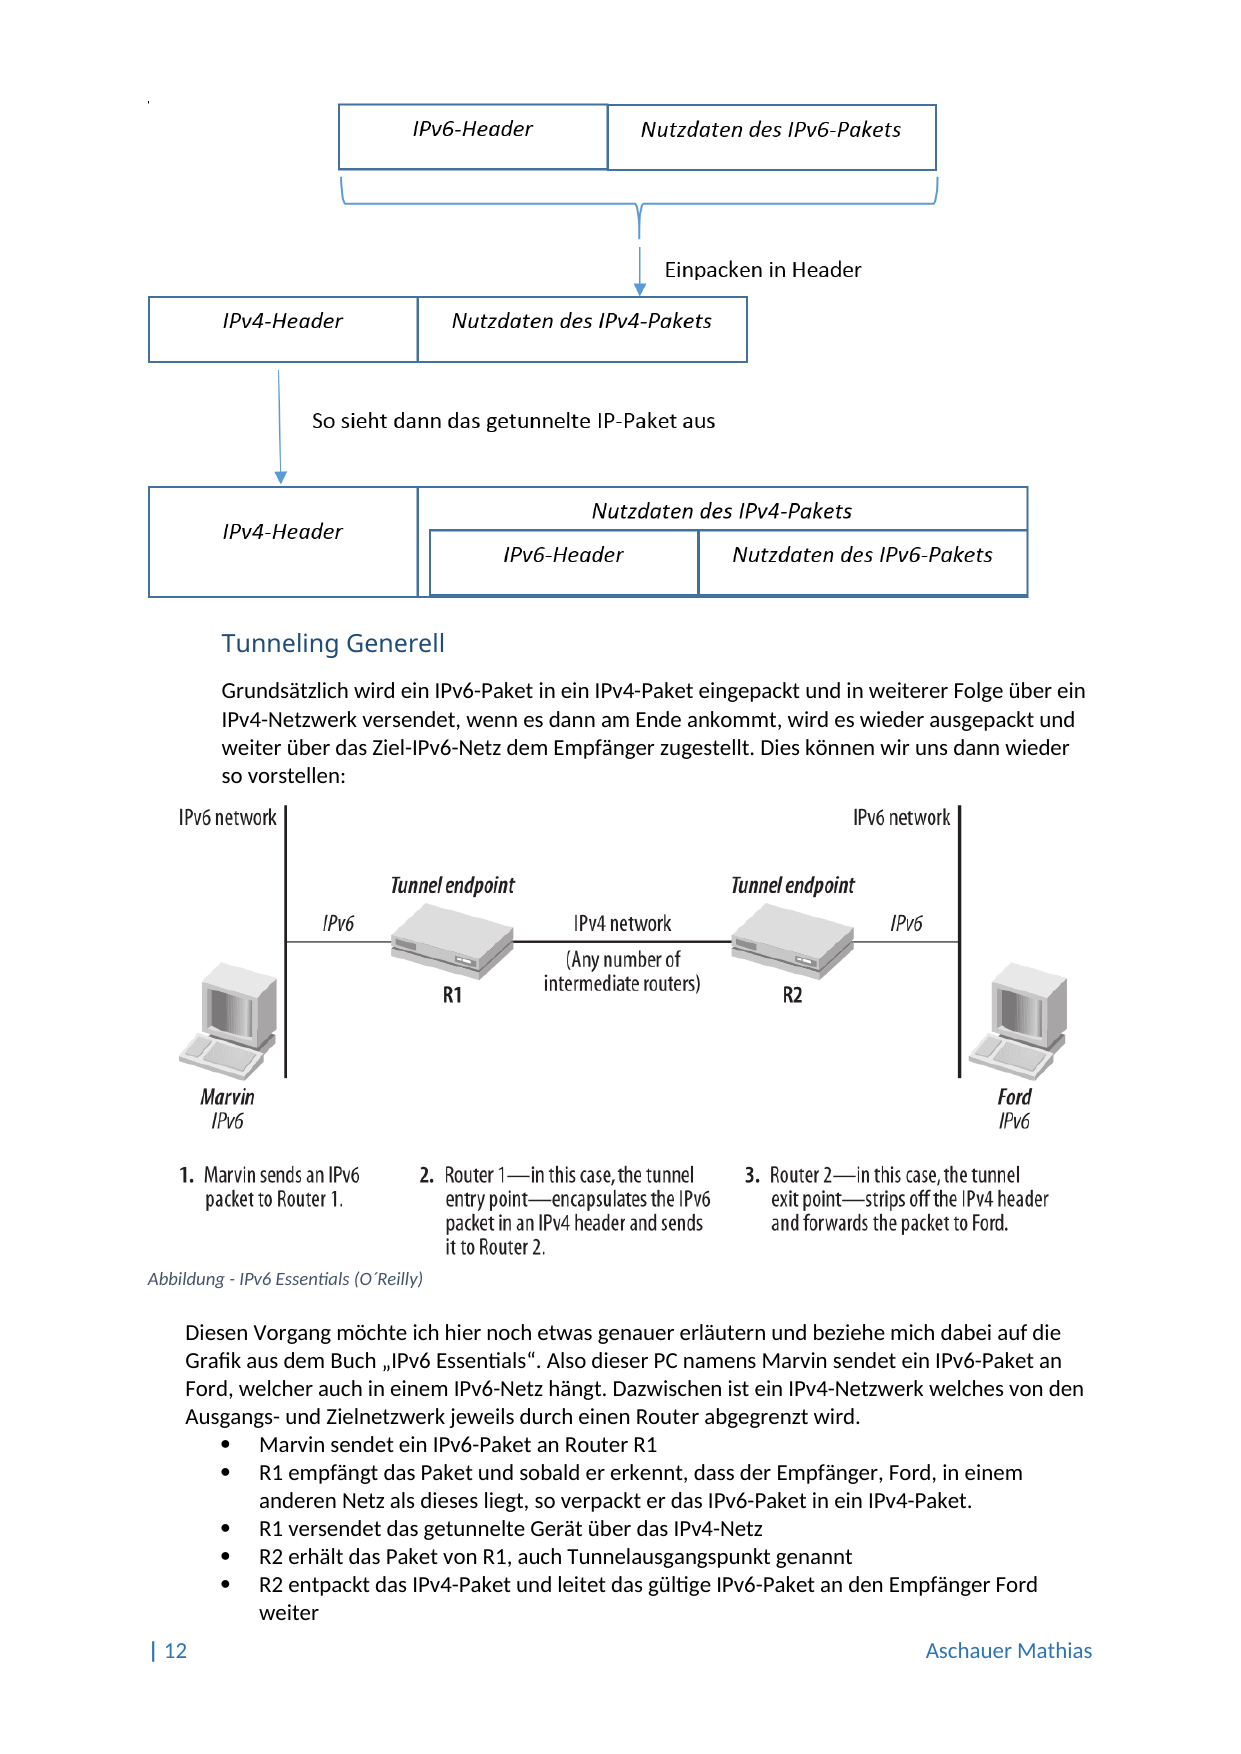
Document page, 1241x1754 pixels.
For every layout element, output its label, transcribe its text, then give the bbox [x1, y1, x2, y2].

list Marvin sendet ein IPv6-Paket an Router R1 [221, 1430, 1093, 1458]
list R1 empfängt das Paket und sobald er erkennt, dass der Empfänger, Ford, in einem anderen Netz als dieses liegt, so verpackt er das IPv6-Paket in ein IPv4-Paket. [221, 1458, 1093, 1514]
text Diesen Vorgang möchte ich hier noch etwas genauer erläutern und beziehe mich dabei auf die Grafik aus dem Buch „IPv6 Essentials“. Also dieser PC namens Marvin sendet ein IPv6-Paket an Ford, welcher auch in einem IPv6-Netz hängt. Dazwischen ist ein IPv4-Netzwerk welches von den Ausgangs- und Zielnetzwerk jeweils durch einen Router abgegrenzt wird. [185, 1318, 1093, 1430]
subtitle Tunneling Generell [148, 626, 1093, 660]
list R2 erhält das Paket von R1, auch Tunnelausgangspunkt genannt [221, 1542, 1093, 1570]
text Grundsätzlich wird ein IPv6-Paket in ein IPv4-Paket eingepackt und in weiterer Folge über ein IPv4-Netzwerk versendet, wenn es dann am Ende ankommt, wird es wieder ausgepackt und weiter über das Ziel-IPv6-Netz dem Empfänger zugestellt. Dies können wir uns dann wieder so vorstellen: [221, 677, 1093, 788]
list R2 entpackt das IPv4-Paket und leitet das gültige IPv6-Paket an den Empfänger Ford weiter [221, 1570, 1093, 1626]
text Abbildung - IPv6 Essentials (O´Reilly) [148, 1267, 1093, 1290]
list R1 versendet das getunnelte Gerät über das IPv4-Netz [221, 1514, 1093, 1542]
